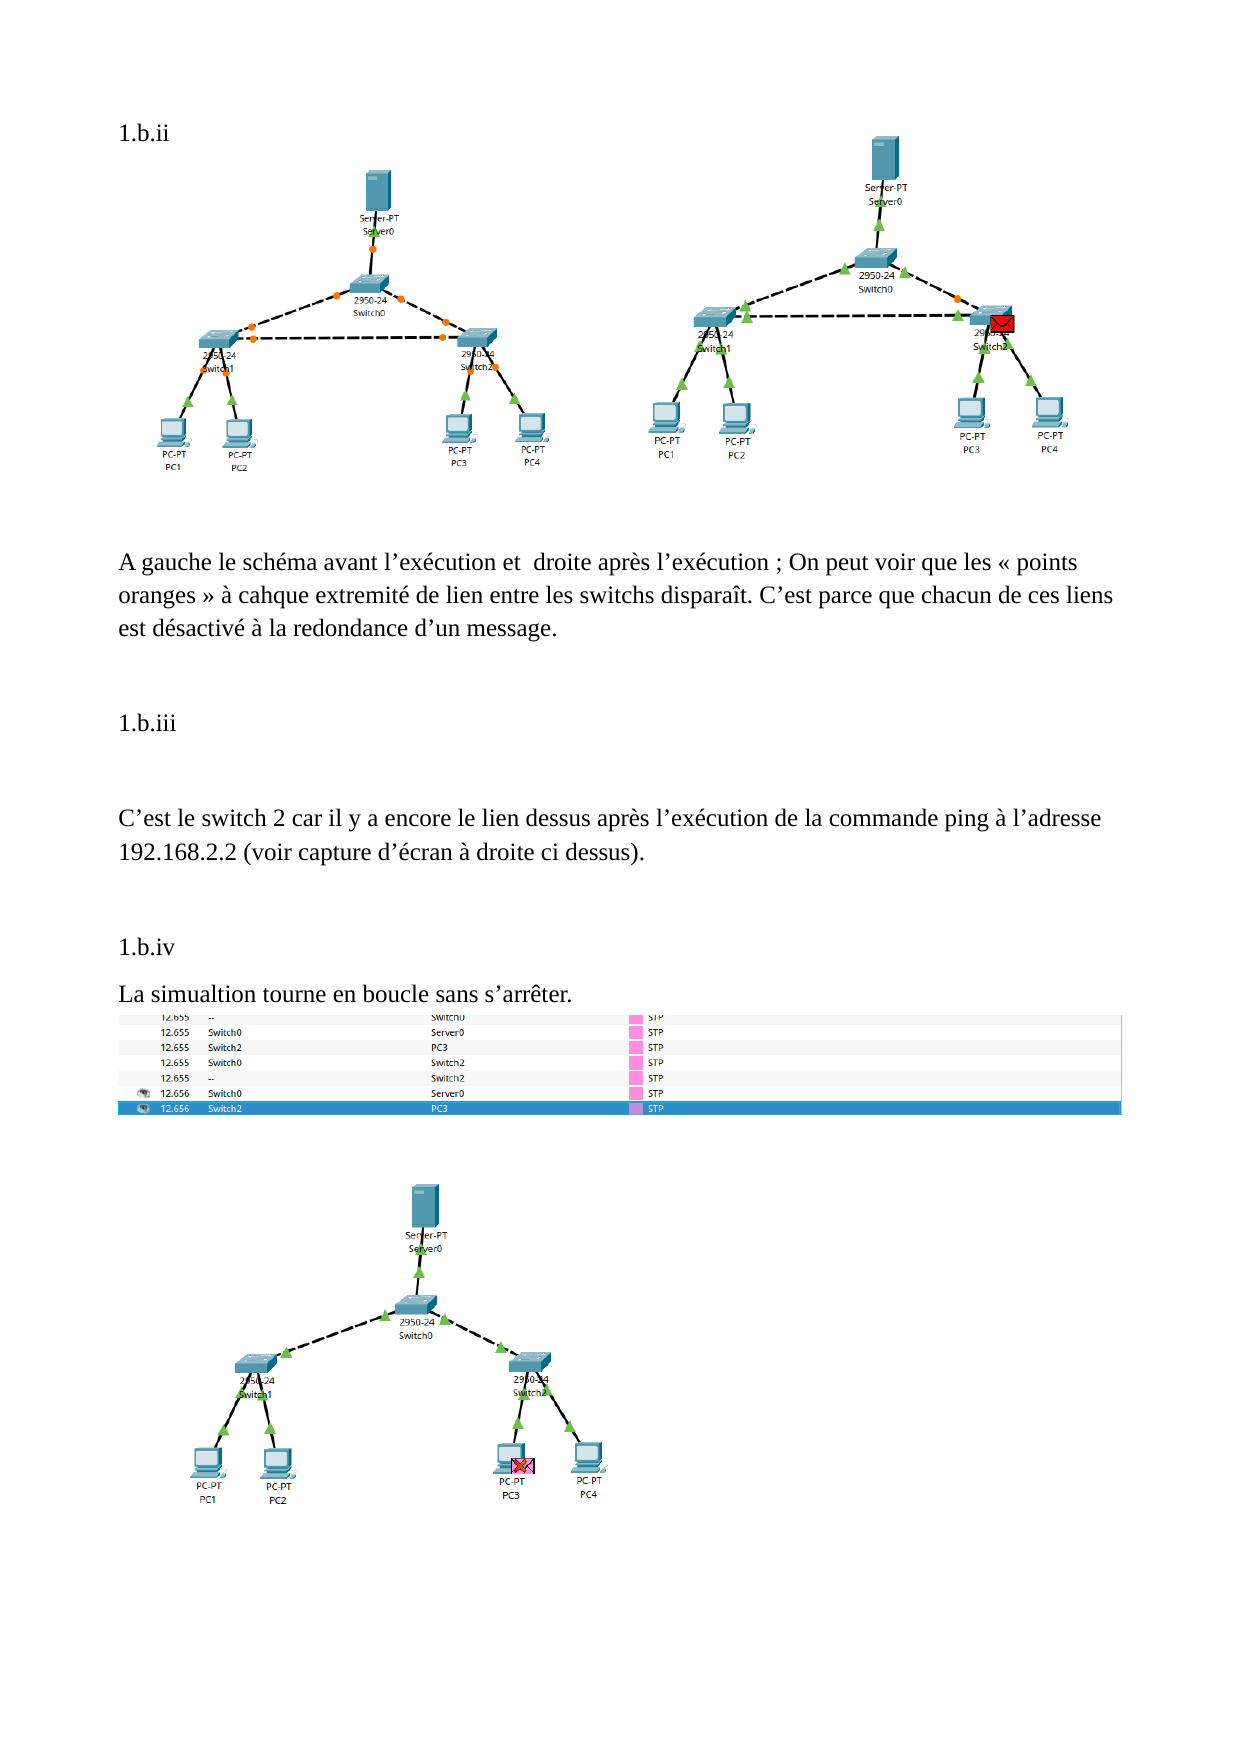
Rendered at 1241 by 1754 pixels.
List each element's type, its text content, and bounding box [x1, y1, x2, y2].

text 1.b.iv [118, 932, 1122, 961]
picture [172, 1182, 617, 1511]
text 1.b.iii [118, 708, 1122, 737]
picture [122, 169, 574, 478]
text La simualtion tourne en boucle sans s’arrêter. [118, 979, 1122, 1008]
text A gauche le schéma avant l’exécution et droite après l’exécution ; On peut voir que les « points oranges » à cahque extremité de lien entre les switchs disparaît. C’est parce que chacun de ces liens est désactivé à la redondance d’un message. [118, 547, 1122, 642]
picture [612, 133, 1123, 471]
text 1.b.ii [118, 118, 1122, 147]
picture [120, 1104, 1118, 1115]
picture [118, 1015, 1123, 1115]
text C’est le switch 2 car il y a encore le lien dessus après l’exécution de la commande ping à l’adresse 192.168.2.2 (voir capture d’écran à droite ci dessus). [118, 803, 1122, 865]
